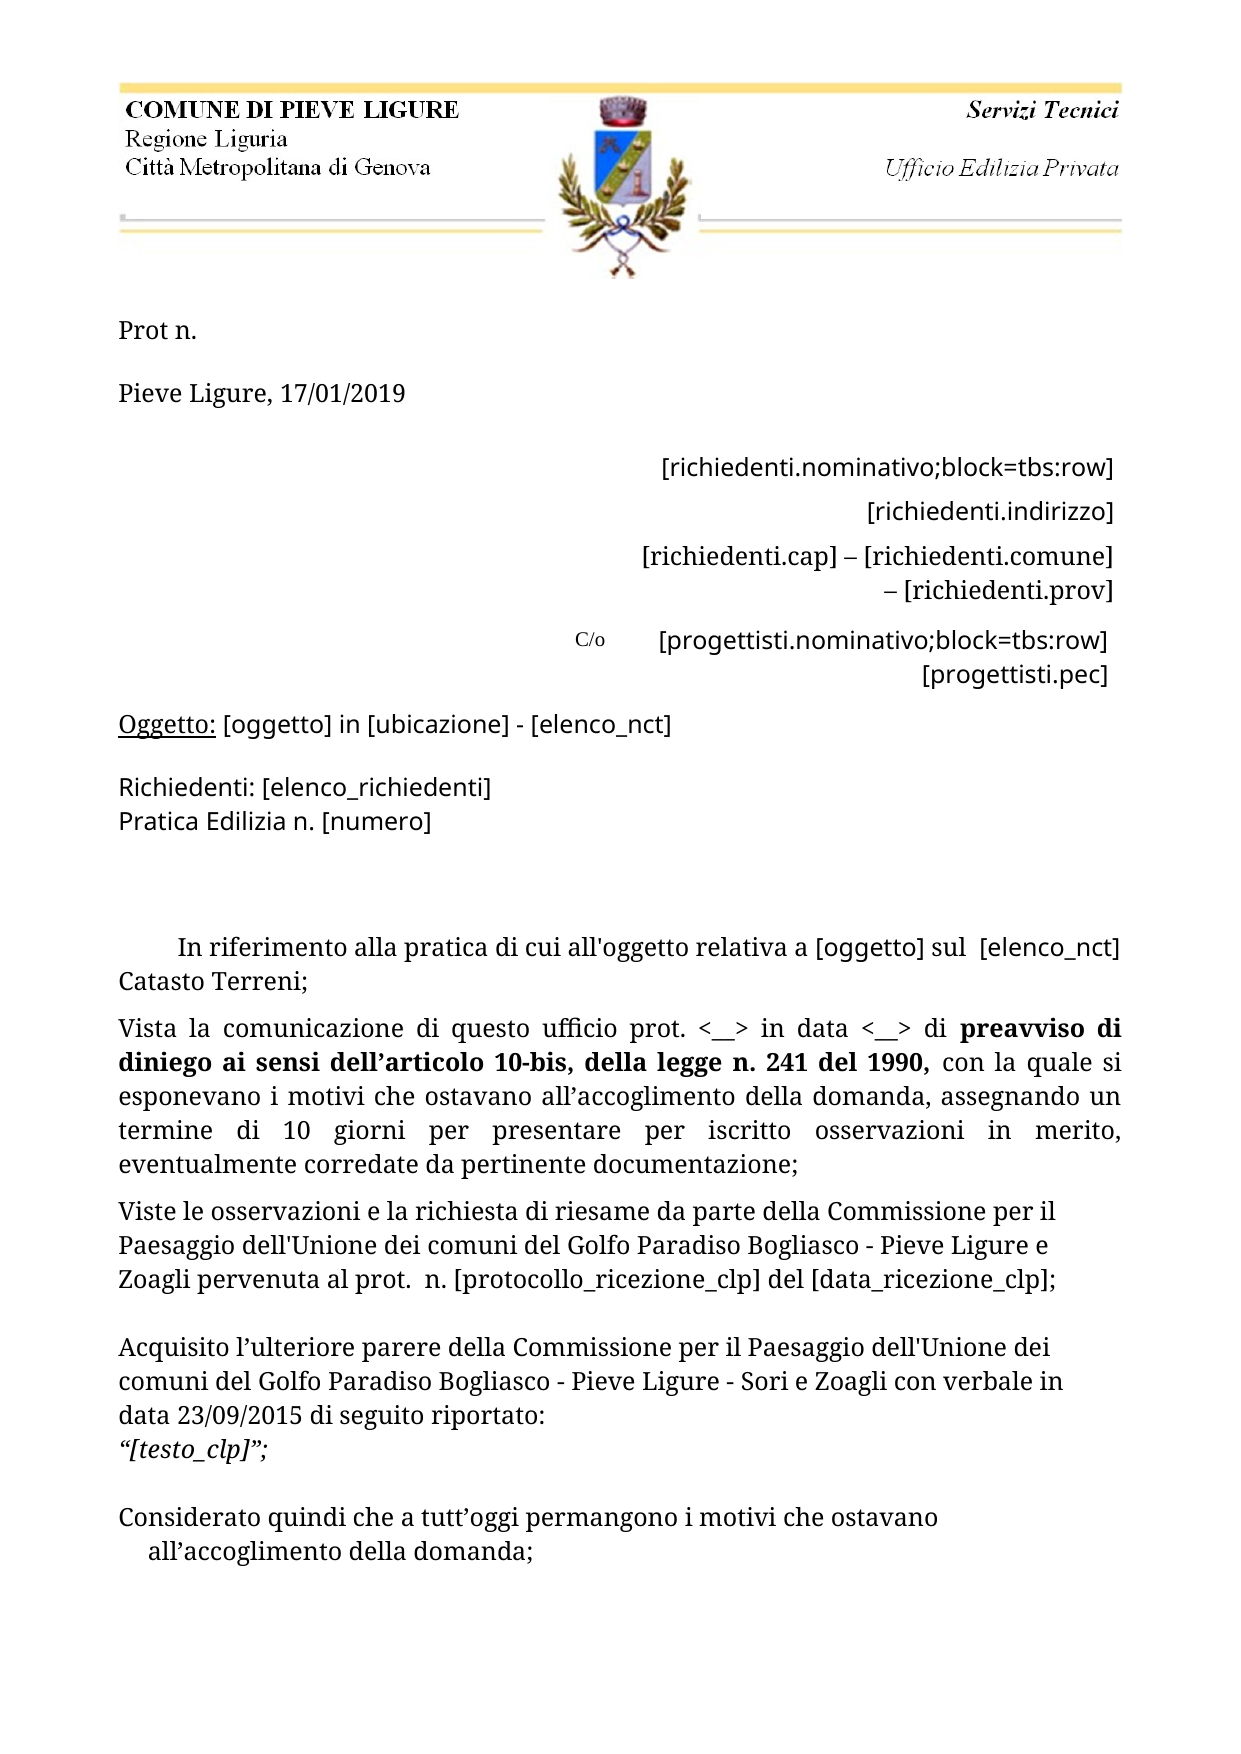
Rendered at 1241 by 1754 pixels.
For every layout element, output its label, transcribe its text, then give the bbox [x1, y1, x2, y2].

text Pieve Ligure, 17/01/2019 [118, 376, 1122, 410]
table_cell [616, 617, 628, 696]
text Oggetto: [oggetto] in [ubicazione] - [elenco_nct] Richiedenti: [elenco_richiedenti] Pratica Edilizia n. [numero] [118, 707, 1122, 837]
text “[testo_clp]”; [118, 1432, 1122, 1466]
table_cell C/o [107, 617, 616, 696]
text Viste le osservazioni e la richiesta di riesame da parte della Commissione per il Paesaggio dell'Unione dei comuni del Golfo Paradiso Bogliasco - Pieve Ligure e Zoagli pervenuta al prot. n. [protocollo_ricezione_clp] del [data_ricezione_clp]; [118, 1193, 1122, 1296]
table_header [107, 439, 616, 617]
table_header [progettisti.nominativo;block=tbs:row] [progettisti.pec] [628, 617, 1114, 696]
text Considerato quindi che a tutt’oggi permangono i motivi che ostavano all’accoglimento della domanda; [118, 1500, 1122, 1568]
table_cell [1114, 617, 1125, 696]
picture [118, 82, 1123, 279]
table_header [richiedenti.nominativo;block=tbs:row] [richiedenti.indirizzo] [richiedenti.cap] – [richiedenti.comune] – [richiedenti.prov] [616, 439, 1125, 617]
text In riferimento alla pratica di cui all'oggetto relativa a [oggetto] sul [elenco_nct] Catasto Terreni; [118, 930, 1122, 998]
text Vista la comunicazione di questo ufficio prot. <__> in data <__> di preavviso di diniego ai sensi dell’articolo 10-bis, della legge n. 241 del 1990, con la quale si esponevano i motivi che ostavano all’accoglimento della domanda, assegnando un termine di 10 giorni per presentare per iscritto osservazioni in merito, eventualmente corredate da pertinente documentazione; [118, 1011, 1122, 1181]
text Acquisito l’ulteriore parere della Commissione per il Paesaggio dell'Unione dei comuni del Golfo Paradiso Bogliasco - Pieve Ligure - Sori e Zoagli con verbale in data 23/09/2015 di seguito riportato: [118, 1329, 1122, 1432]
text Prot n. [118, 312, 1122, 346]
